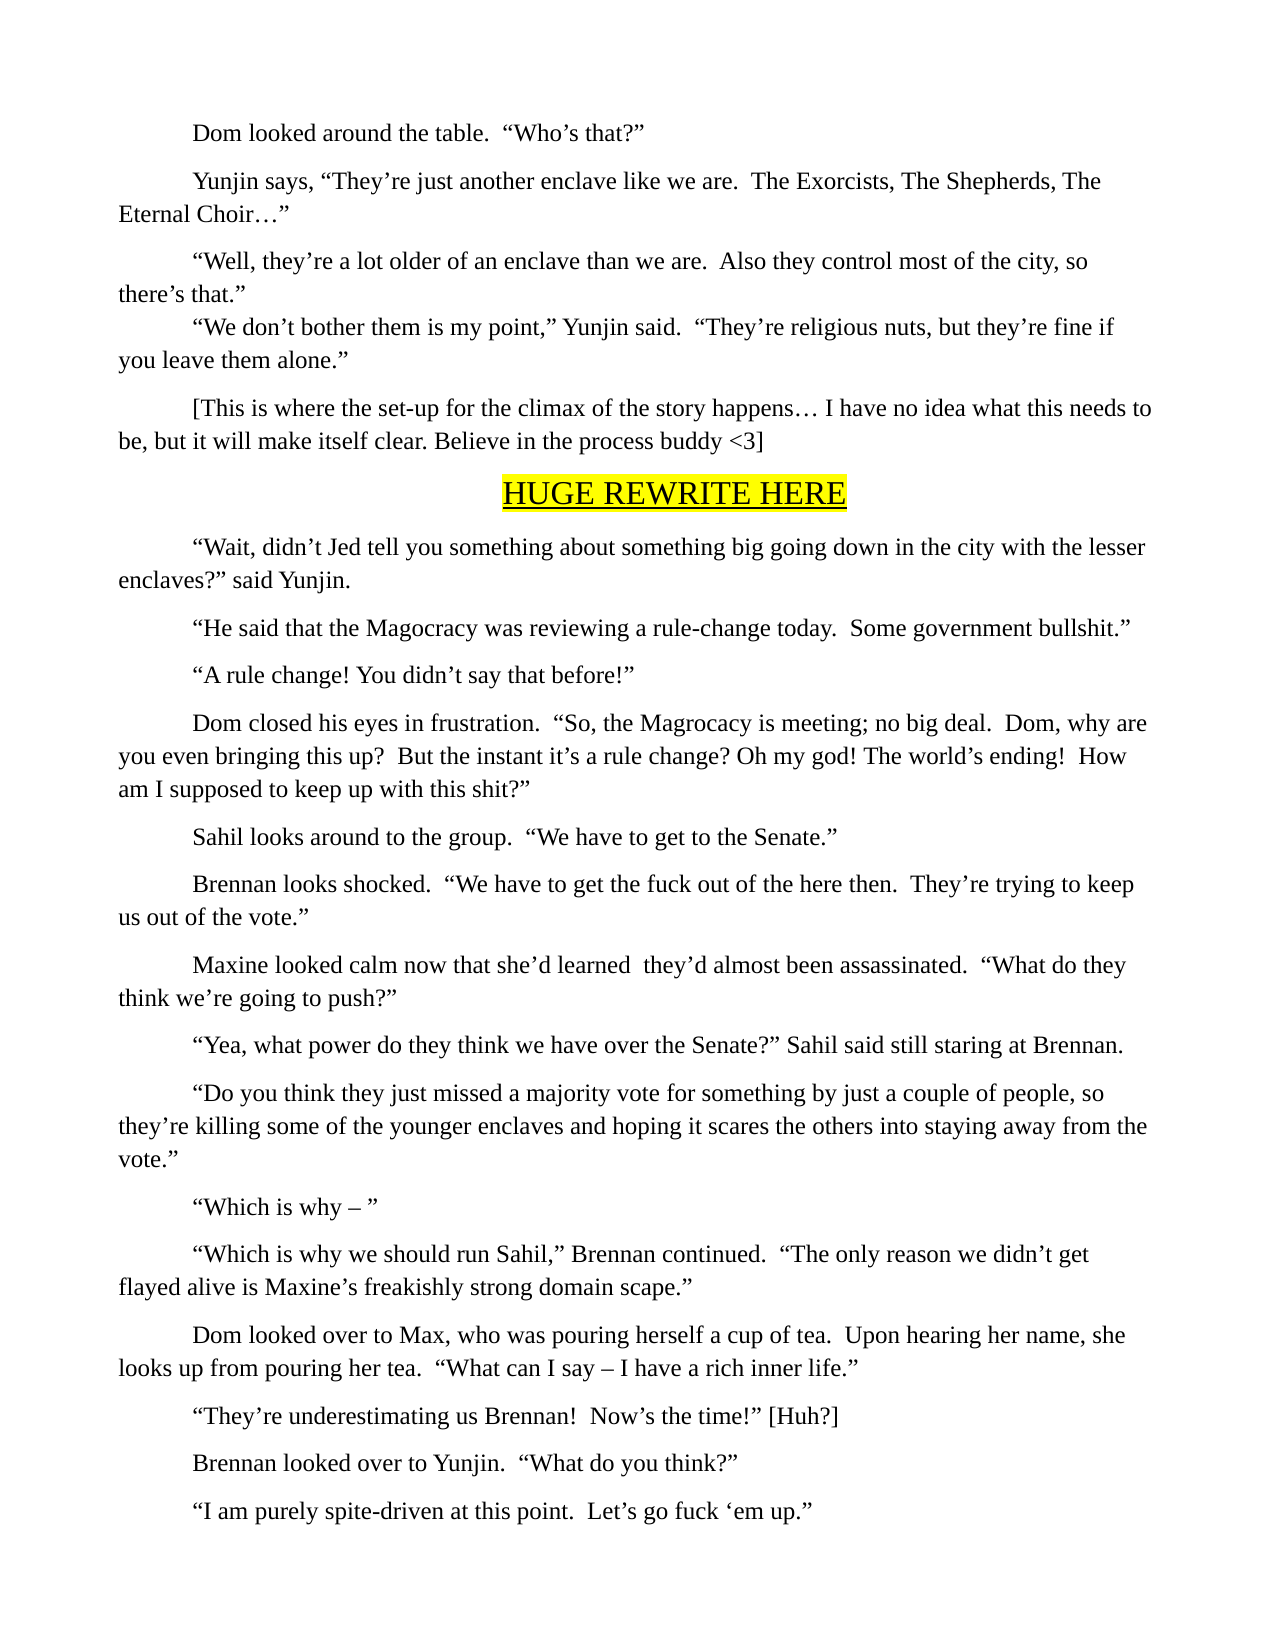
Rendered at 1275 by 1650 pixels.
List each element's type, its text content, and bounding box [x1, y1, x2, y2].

text “Do you think they just missed a majority vote for something by just a couple of people, so they’re killing some of the younger enclaves and hoping it scares the others into staying away from the vote.” [118, 1078, 1157, 1173]
text Dom looked around the table. “Who’s that?” [118, 118, 1157, 147]
text “They’re underestimating us Brennan! Now’s the time!” [Huh?] [118, 1401, 1157, 1429]
text Brennan looks shocked. “We have to get the fuck out of the here then. They’re trying to keep us out of the vote.” [118, 869, 1157, 931]
text Brennan looked over to Yunjin. “What do you think?” [118, 1448, 1157, 1477]
text [This is where the set-up for the climax of the story happens… I have no idea what this needs to be, but it will make itself clear. Believe in the process buddy <3] [118, 393, 1157, 455]
text Dom looked over to Max, who was pouring herself a cup of tea. Upon hearing her name, she looks up from pouring her tea. “What can I say – I have a rich inner life.” [118, 1320, 1157, 1382]
text “Yea, what power do they think we have over the Senate?” Sahil said still staring at Brennan. [118, 1031, 1157, 1059]
text Dom closed his eyes in frustration. “So, the Magrocacy is meeting; no big deal. Dom, why are you even bringing this up? But the instant it’s a rule change? Oh my god! The world’s ending! How am I supposed to keep up with this shit?” [118, 708, 1157, 803]
text “Well, they’re a lot older of an enclave than we are. Also they control most of the city, so there’s that.” “We don’t bother them is my point,” Yunjin said. “They’re religious nuts, but they’re fine if you leave them alone.” [118, 246, 1157, 374]
text “He said that the Magocracy was reviewing a rule-change today. Some government bullshit.” [118, 613, 1157, 642]
text “Which is why we should run Sahil,” Brennan continued. “The only reason we didn’t get flayed alive is Maxine’s freakishly strong domain scape.” [118, 1239, 1157, 1301]
text “I am purely spite-driven at this point. Let’s go fuck ‘em up.” [118, 1496, 1157, 1525]
text “A rule change! You didn’t say that before!” [118, 661, 1157, 689]
text Maxine looked calm now that she’d learned they’d almost been assassinated. “What do they think we’re going to push?” [118, 950, 1157, 1012]
text Sahil looks around to the group. “We have to get to the Senate.” [118, 822, 1157, 851]
text HUGE REWRITE HERE [118, 474, 1157, 512]
text “Which is why – ” [118, 1192, 1157, 1221]
text “Wait, didn’t Jed tell you something about something big going down in the city with the lesser enclaves?” said Yunjin. [118, 532, 1157, 594]
text Yunjin says, “They’re just another enclave like we are. The Exorcists, The Shepherds, The Eternal Choir…” [118, 166, 1157, 227]
